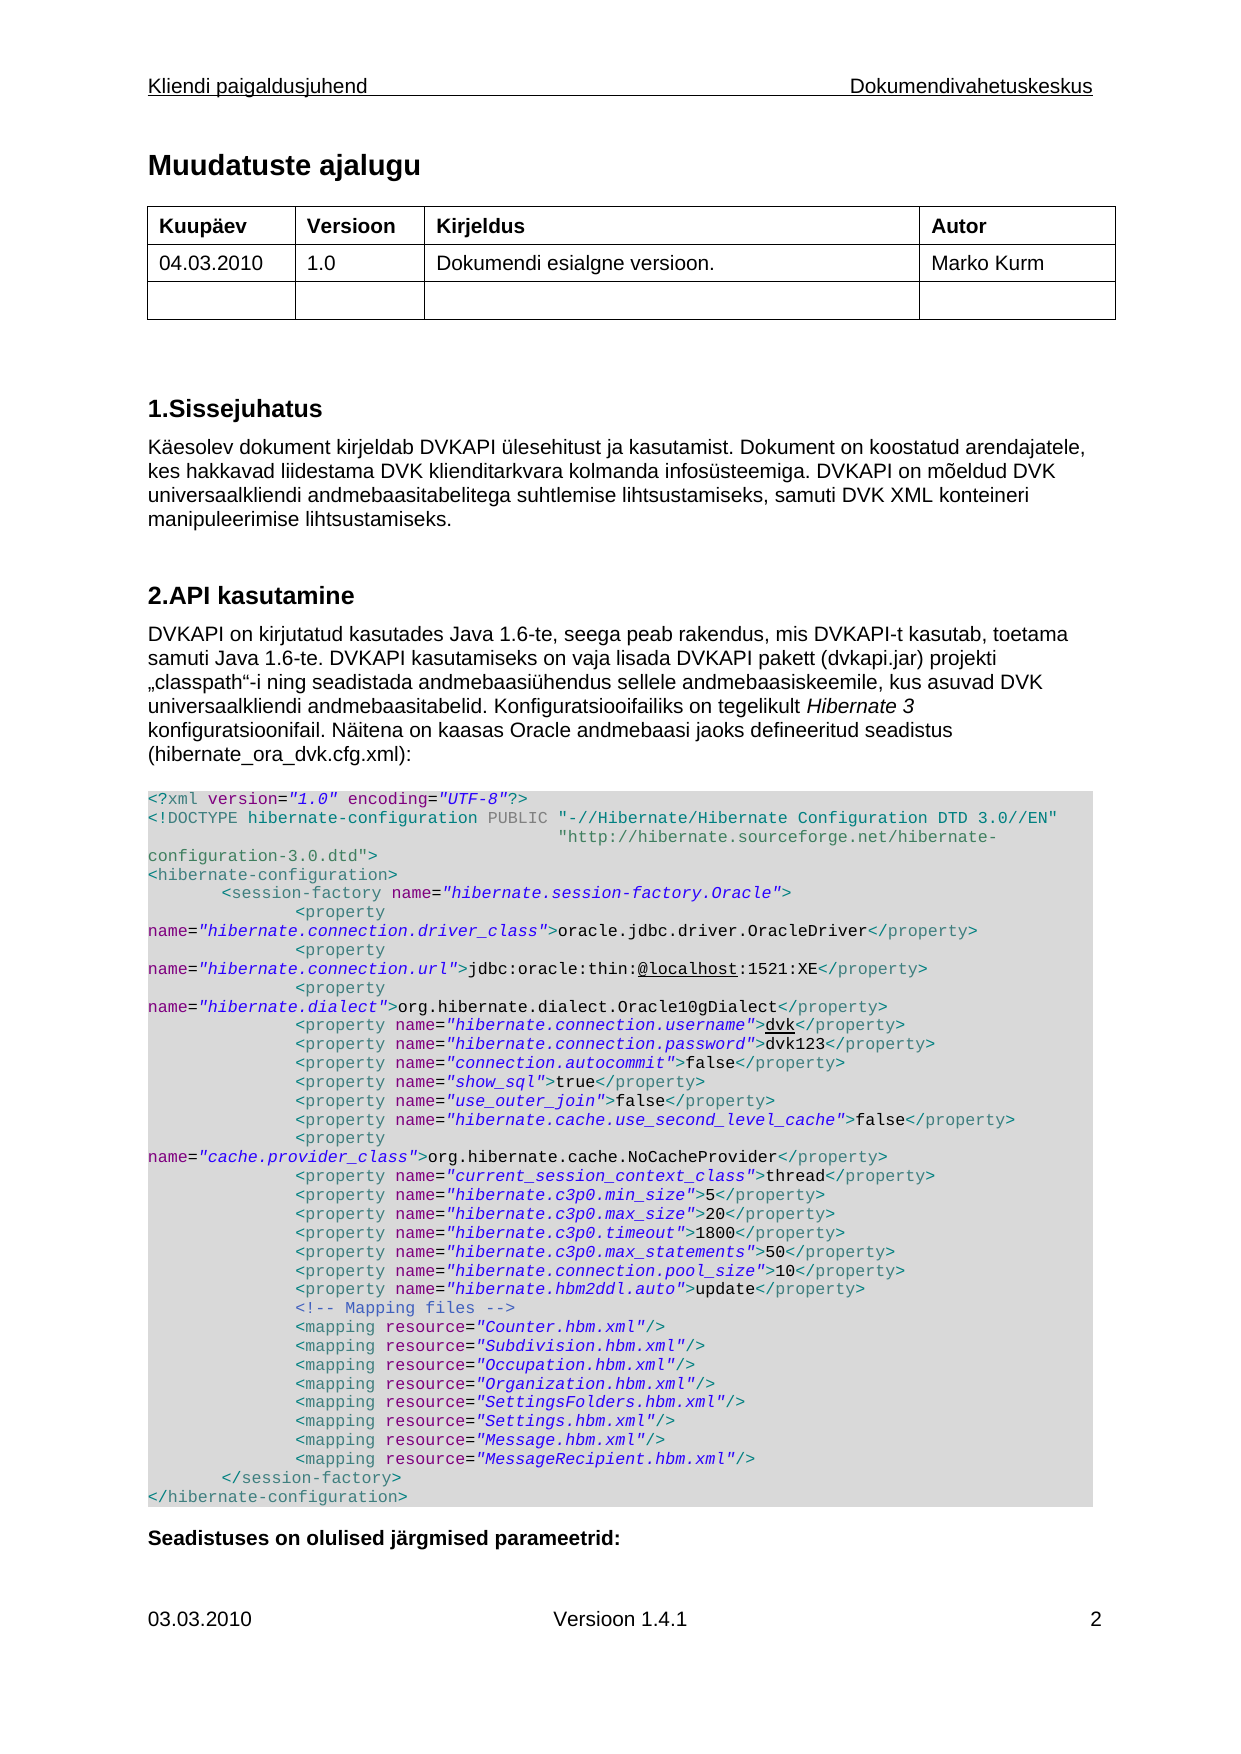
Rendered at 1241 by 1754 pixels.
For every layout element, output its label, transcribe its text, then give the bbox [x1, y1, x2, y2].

text <mapping resource="MessageRecipient.hbm.xml"/> [148, 1451, 1093, 1469]
table_cell 1.0 [296, 245, 424, 281]
table_cell Dokumendi esialgne versioon. [425, 245, 919, 281]
text <mapping resource="Organization.hbm.xml"/> [148, 1375, 1093, 1394]
text <property name="hibernate.connection.password">dvk123</property> [148, 1036, 1093, 1055]
text <mapping resource="Occupation.hbm.xml"/> [148, 1356, 1093, 1375]
text <property name="connection.autocommit">false</property> [148, 1055, 1093, 1073]
text <mapping resource="Settings.hbm.xml"/> [148, 1413, 1093, 1432]
table_cell Marko Kurm [920, 245, 1115, 281]
text <property name="hibernate.c3p0.max_statements">50</property> [148, 1243, 1093, 1262]
text <?xml version="1.0" encoding="UTF-8"?> [148, 791, 1093, 809]
text <property name="current_session_context_class">thread</property> [148, 1168, 1093, 1187]
text <property name="hibernate.c3p0.timeout">1800</property> [148, 1224, 1093, 1243]
text <property name="hibernate.connection.driver_class">oracle.jdbc.driver.OracleDriver</property> [148, 904, 1093, 942]
table_cell 04.03.2010 [148, 245, 295, 281]
text <property name="hibernate.c3p0.min_size">5</property> [148, 1187, 1093, 1206]
text <session-factory name="hibernate.session-factory.Oracle"> [148, 885, 1093, 904]
text <property name="hibernate.c3p0.max_size">20</property> [148, 1206, 1093, 1224]
subtitle Sissejuhatus [148, 394, 1093, 422]
text <property name="hibernate.connection.username">dvk</property> [148, 1017, 1093, 1036]
table_header Kirjeldus [425, 207, 919, 244]
text DVKAPI on kirjutatud kasutades Java 1.6-te, seega peab rakendus, mis DVKAPI-t kasutab, toetama samuti Java 1.6-te. DVKAPI kasutamiseks on vaja lisada DVKAPI pakett (dvkapi.jar) projekti „classpath“-i ning seadistada andmebaasiühendus sellele andmebaasiskeemile, kus asuvad DVK universaalkliendi andmebaasitabelid. Konfiguratsiooifailiks on tegelikult Hibernate 3 konfiguratsioonifail. Näitena on kaasas Oracle andmebaasi jaoks defineeritud seadistus (hibernate_ora_dvk.cfg.xml): [148, 622, 1093, 766]
text Muudatuste ajalugu [148, 148, 1093, 181]
text <property name="hibernate.connection.url">jdbc:oracle:thin:@localhost:1521:XE</property> [148, 942, 1093, 979]
text </hibernate-configuration> [148, 1488, 1093, 1507]
text <mapping resource="Subdivision.hbm.xml"/> [148, 1337, 1093, 1356]
text <mapping resource="Counter.hbm.xml"/> [148, 1319, 1093, 1337]
text <property name="show_sql">true</property> [148, 1073, 1093, 1092]
text <hibernate-configuration> [148, 866, 1093, 885]
text <!-- Mapping files --> [148, 1300, 1093, 1319]
table_cell [296, 282, 424, 319]
text <property name="hibernate.connection.pool_size">10</property> [148, 1262, 1093, 1281]
table_cell [920, 282, 1115, 319]
text "http://hibernate.sourceforge.net/hibernate-configuration-3.0.dtd"> [148, 828, 1093, 866]
text <property name="hibernate.cache.use_second_level_cache">false</property> [148, 1111, 1093, 1130]
text Käesolev dokument kirjeldab DVKAPI ülesehitust ja kasutamist. Dokument on koostatud arendajatele, kes hakkavad liidestama DVK klienditarkvara kolmanda infosüsteemiga. DVKAPI on mõeldud DVK universaalkliendi andmebaasitabelitega suhtlemise lihtsustamiseks, samuti DVK XML konteineri manipuleerimise lihtsustamiseks. [148, 435, 1093, 531]
text </session-factory> [148, 1469, 1093, 1488]
table_cell [425, 282, 919, 319]
table_cell [148, 282, 295, 319]
subtitle API kasutamine [148, 581, 1093, 609]
text <property name="hibernate.dialect">org.hibernate.dialect.Oracle10gDialect</property> [148, 979, 1093, 1017]
table_header Autor [920, 207, 1115, 244]
text <mapping resource="Message.hbm.xml"/> [148, 1432, 1093, 1451]
table_header Versioon [296, 207, 424, 244]
text <mapping resource="SettingsFolders.hbm.xml"/> [148, 1394, 1093, 1413]
text <!DOCTYPE hibernate-configuration PUBLIC "-//Hibernate/Hibernate Configuration DTD 3.0//EN" [148, 809, 1093, 828]
text <property name="use_outer_join">false</property> [148, 1092, 1093, 1111]
text <property name="hibernate.hbm2ddl.auto">update</property> [148, 1281, 1093, 1300]
text Seadistuses on olulised järgmised parameetrid: [148, 1526, 1093, 1550]
table_header Kuupäev [148, 207, 295, 244]
text <property name="cache.provider_class">org.hibernate.cache.NoCacheProvider</property> [148, 1130, 1093, 1168]
